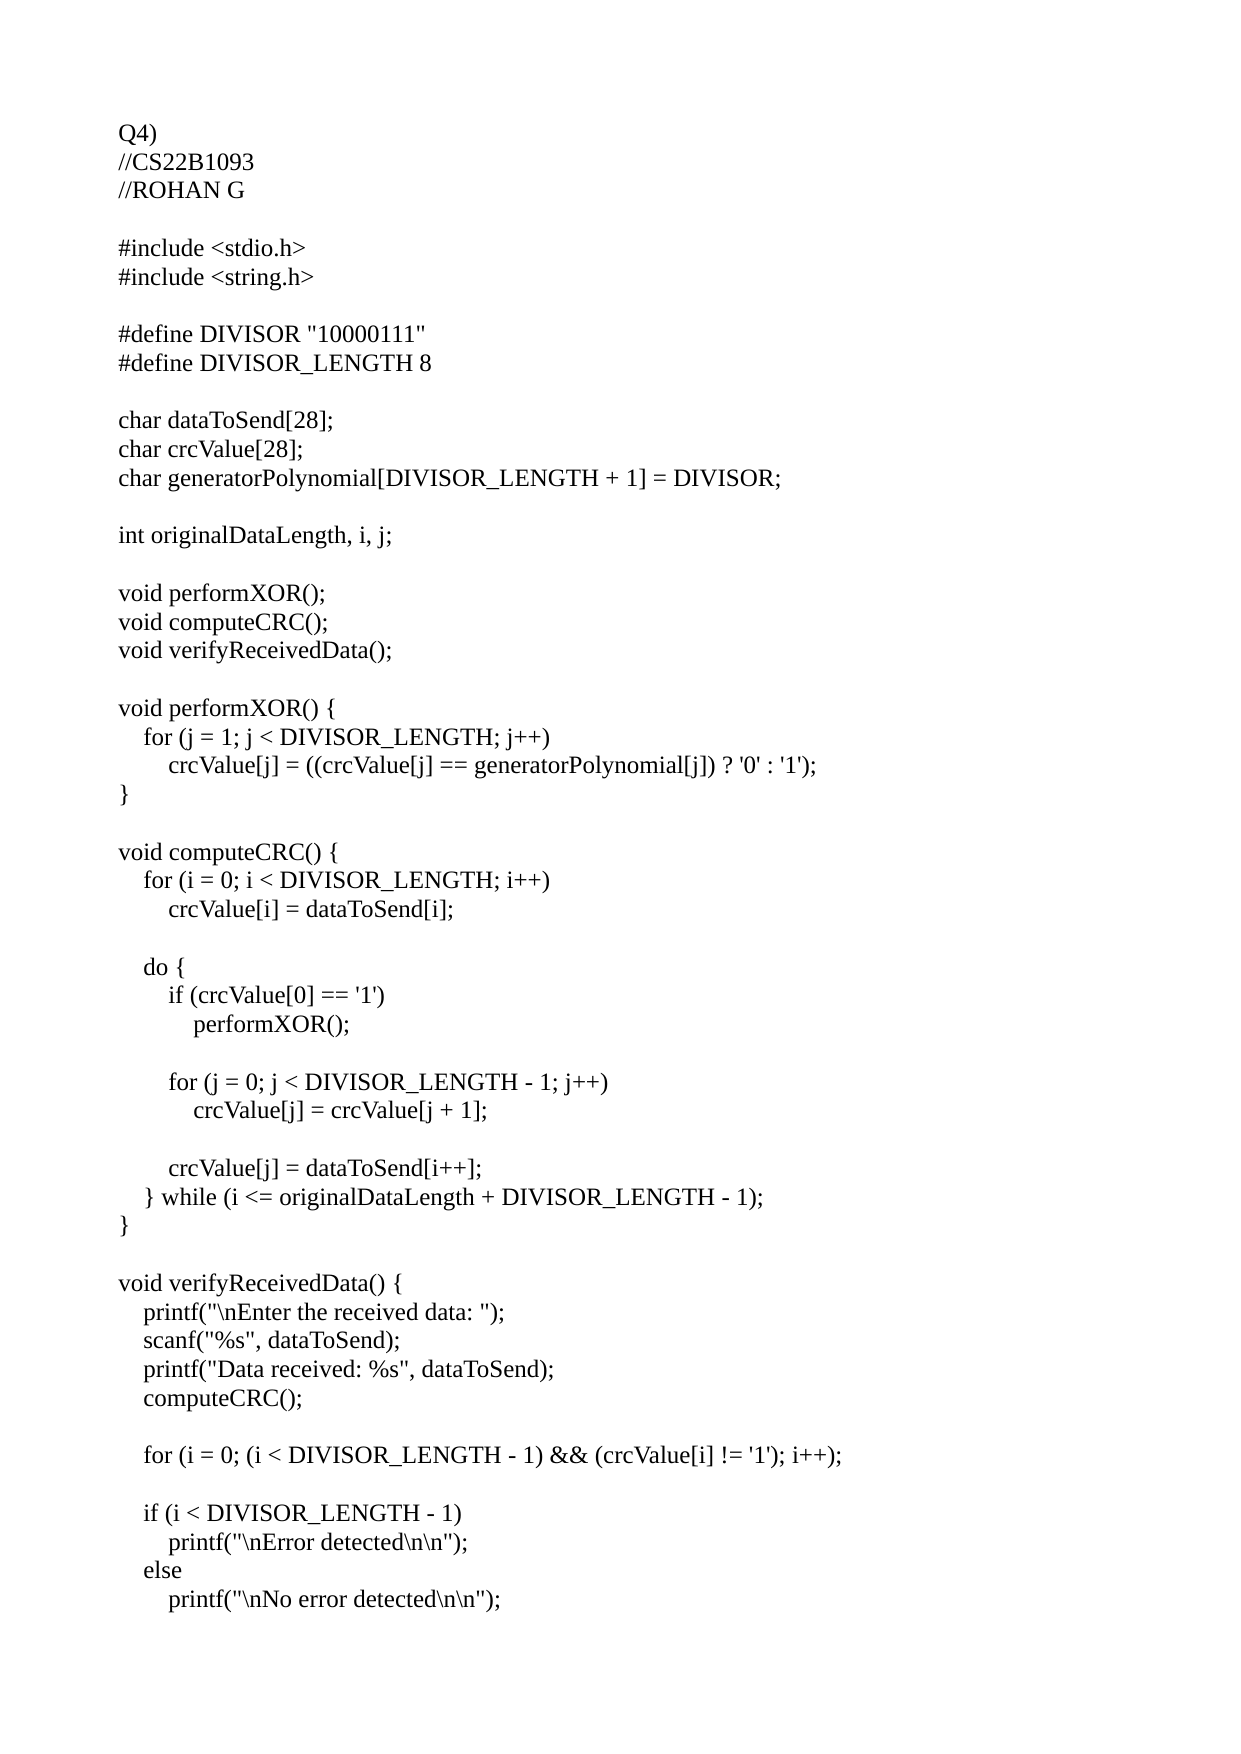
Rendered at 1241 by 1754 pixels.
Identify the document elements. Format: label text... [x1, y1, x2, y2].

text } while (i <= originalDataLength + DIVISOR_LENGTH - 1); [118, 1182, 1122, 1211]
text crcValue[j] = ((crcValue[j] == generatorPolynomial[j]) ? '0' : '1'); [118, 751, 1122, 779]
text printf("\nError detected\n\n"); [118, 1527, 1122, 1556]
text crcValue[j] = crcValue[j + 1]; [118, 1096, 1122, 1124]
text printf("\nNo error detected\n\n"); [118, 1584, 1122, 1613]
text printf("Data received: %s", dataToSend); [118, 1354, 1122, 1383]
text if (crcValue[0] == '1') [118, 981, 1122, 1009]
text //CS22B1093 [118, 147, 1122, 176]
text crcValue[i] = dataToSend[i]; [118, 894, 1122, 923]
text #include <string.h> [118, 262, 1122, 291]
text crcValue[j] = dataToSend[i++]; [118, 1153, 1122, 1182]
text for (i = 0; i < DIVISOR_LENGTH; i++) [118, 866, 1122, 894]
text int originalDataLength, i, j; [118, 521, 1122, 549]
text for (j = 1; j < DIVISOR_LENGTH; j++) [118, 722, 1122, 751]
text void computeCRC(); [118, 607, 1122, 636]
text else [118, 1556, 1122, 1584]
text //ROHAN G [118, 176, 1122, 204]
text void performXOR() { [118, 693, 1122, 722]
text if (i < DIVISOR_LENGTH - 1) [118, 1498, 1122, 1527]
text Q4) [118, 118, 1122, 147]
text #define DIVISOR_LENGTH 8 [118, 348, 1122, 377]
text char dataToSend[28]; [118, 406, 1122, 434]
text char generatorPolynomial[DIVISOR_LENGTH + 1] = DIVISOR; [118, 463, 1122, 492]
text char crcValue[28]; [118, 434, 1122, 463]
text scanf("%s", dataToSend); [118, 1326, 1122, 1354]
text #include <stdio.h> [118, 233, 1122, 262]
text void performXOR(); [118, 578, 1122, 607]
text } [118, 779, 1122, 808]
text printf("\nEnter the received data: "); [118, 1297, 1122, 1326]
text for (i = 0; (i < DIVISOR_LENGTH - 1) && (crcValue[i] != '1'); i++); [118, 1441, 1122, 1469]
text computeCRC(); [118, 1383, 1122, 1412]
text for (j = 0; j < DIVISOR_LENGTH - 1; j++) [118, 1067, 1122, 1096]
text do { [118, 952, 1122, 981]
text void computeCRC() { [118, 837, 1122, 866]
text } [118, 1211, 1122, 1239]
text #define DIVISOR "10000111" [118, 319, 1122, 348]
text performXOR(); [118, 1009, 1122, 1038]
text void verifyReceivedData(); [118, 636, 1122, 664]
text void verifyReceivedData() { [118, 1268, 1122, 1297]
